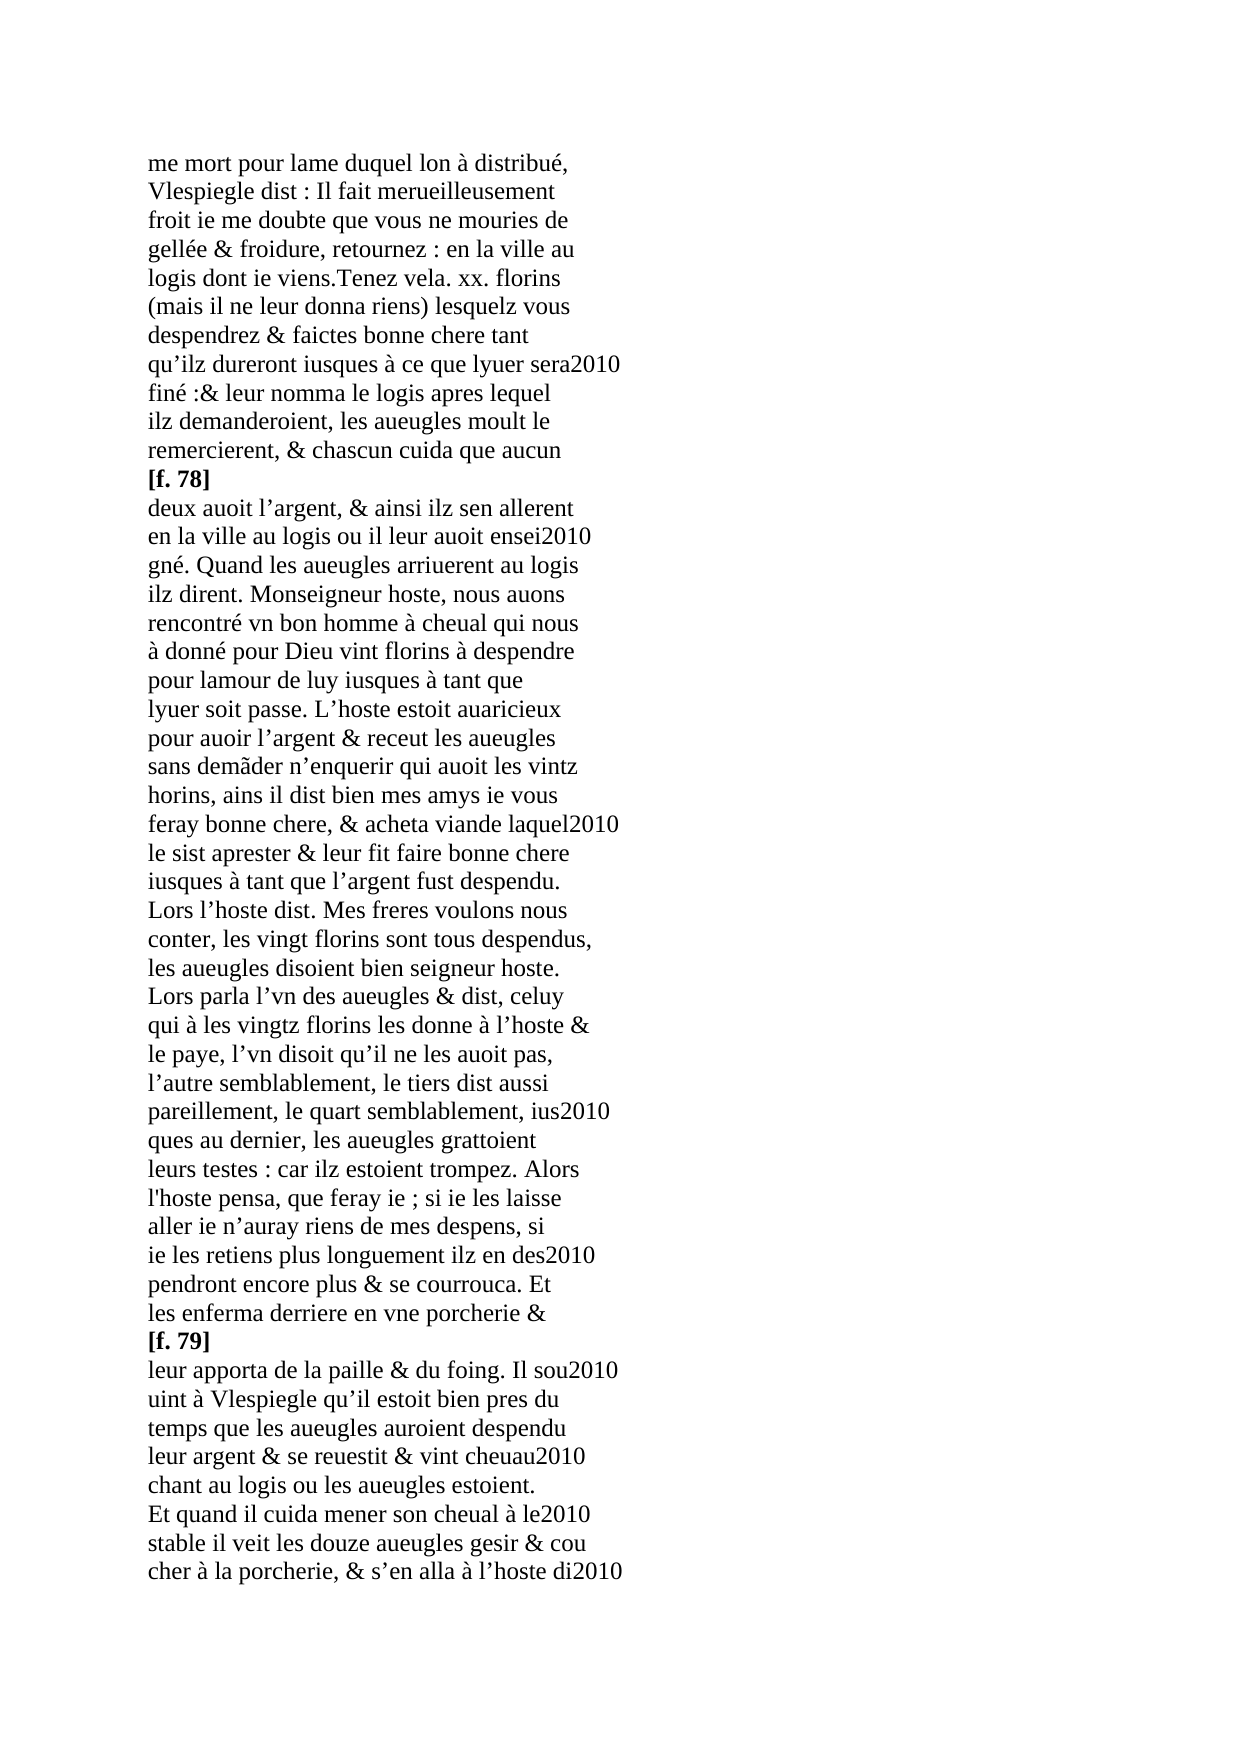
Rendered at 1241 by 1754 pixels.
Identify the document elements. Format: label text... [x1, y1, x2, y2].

text deux auoit l’argent, & ainsi ilz sen allerent en la ville au logis ou il leur auoit ensei2010 gné. Quand les aueugles arriuerent au logis ilz dirent. Monseigneur hoste, nous auons rencontré vn bon homme à cheual qui nous à donné pour Dieu vint florins à despendre pour lamour de luy iusques à tant que lyuer soit passe. L’hoste estoit auaricieux pour auoir l’argent & receut les aueugles sans demãder n’enquerir qui auoit les vintz horins, ains il dist bien mes amys ie vous feray bonne chere, & acheta viande laquel2010 le sist aprester & leur fit faire bonne chere iusques à tant que l’argent fust despendu. Lors l’hoste dist. Mes freres voulons nous conter, les vingt florins sont tous despendus, les aueugles disoient bien seigneur hoste. Lors parla l’vn des aueugles & dist, celuy qui à les vingtz florins les donne à l’hoste & le paye, l’vn disoit qu’il ne les auoit pas, l’autre semblablement, le tiers dist aussi pareillement, le quart semblablement, ius2010 ques au dernier, les aueugles grattoient leurs testes : car ilz estoient trompez. Alors l'hoste pensa, que feray ie ; si ie les laisse aller ie n’auray riens de mes despens, si ie les retiens plus longuement ilz en des2010 pendront encore plus & se courrouca. Et les enferma derriere en vne porcherie & [f. 79] [148, 493, 1093, 1355]
text VLespiegle estoit en la ville de Hanouer ou il fit plusieurs cho2010 ses merueilleuses & aduentures Si cheuaucha vn iour dehors de la ville pour soy esbastre. Et trouua sur le chemin douze aueugles, ausquelz il demanda ou ilz vouloyent aller. Les aueugles sarresterent tout coy deuant ledit Vlespiegle, & pensoient que ce fust quelque gentil homme pourtant qu’il estoit à cheual, & louirent parler & luy firent reuerance disans. Trescher seigneur nous auons esté en la ville & là y a vn riche hom2010 me mort pour lame duquel lon à distribué, Vlespiegle dist : Il fait merueilleusement froit ie me doubte que vous ne mouries de gellée & froidure, retournez : en la ville au logis dont ie viens.Tenez vela. xx. florins (mais il ne leur donna riens) lesquelz vous despendrez & faictes bonne chere tant qu’ilz dureront iusques à ce que lyuer sera2010 finé :& leur nomma le logis apres lequel ilz demanderoient, les aueugles moult le remercierent, & chascun cuida que aucun [f. 78] [148, 148, 1093, 493]
text leur apporta de la paille & du foing. Il sou2010 uint à Vlespiegle qu’il estoit bien pres du temps que les aueugles auroient despendu leur argent & se reuestit & vint cheuau2010 chant au logis ou les aueugles estoient. Et quand il cuida mener son cheual à le2010 stable il veit les douze aueugles gesir & cou cher à la porcherie, & s’en alla à l’hoste di2010 [148, 1355, 1093, 1585]
